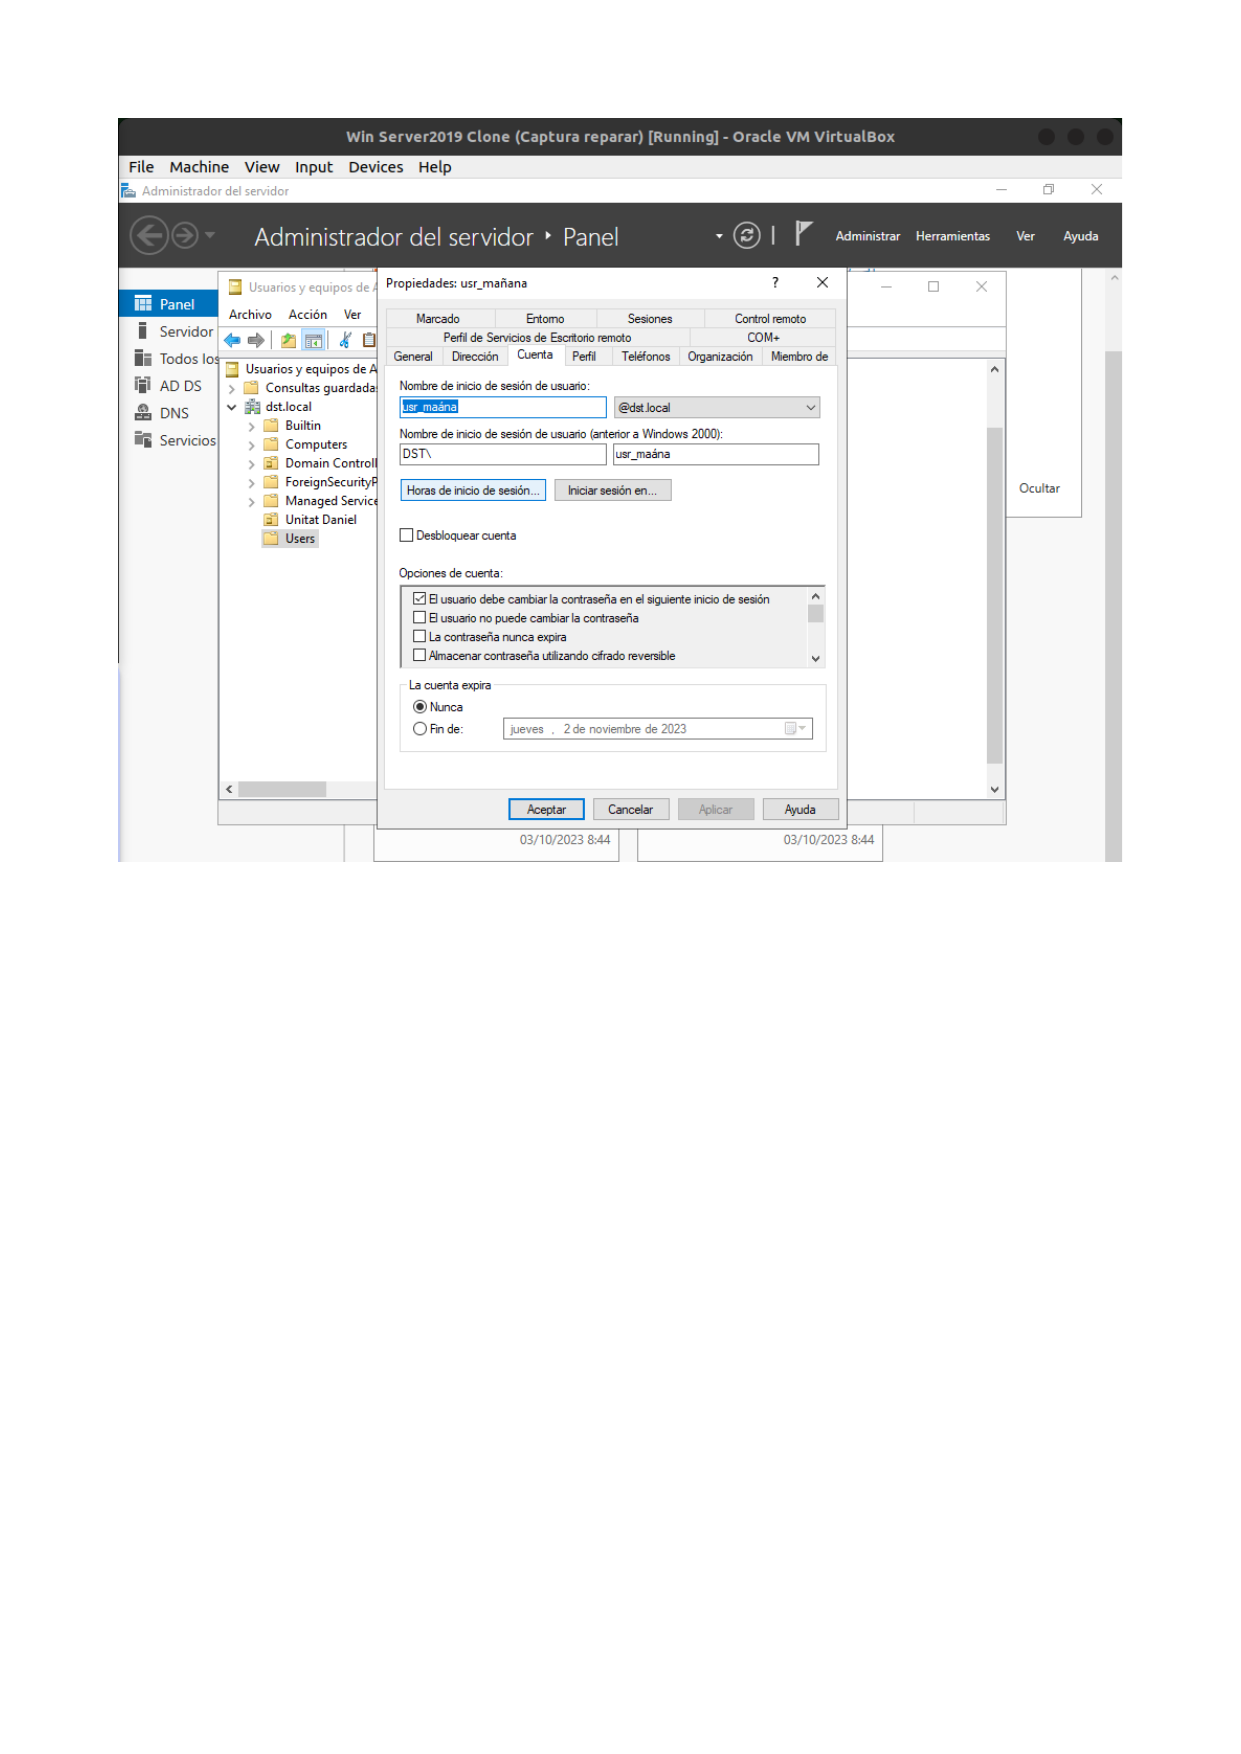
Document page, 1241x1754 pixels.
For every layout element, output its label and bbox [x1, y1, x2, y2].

picture [118, 118, 1123, 862]
